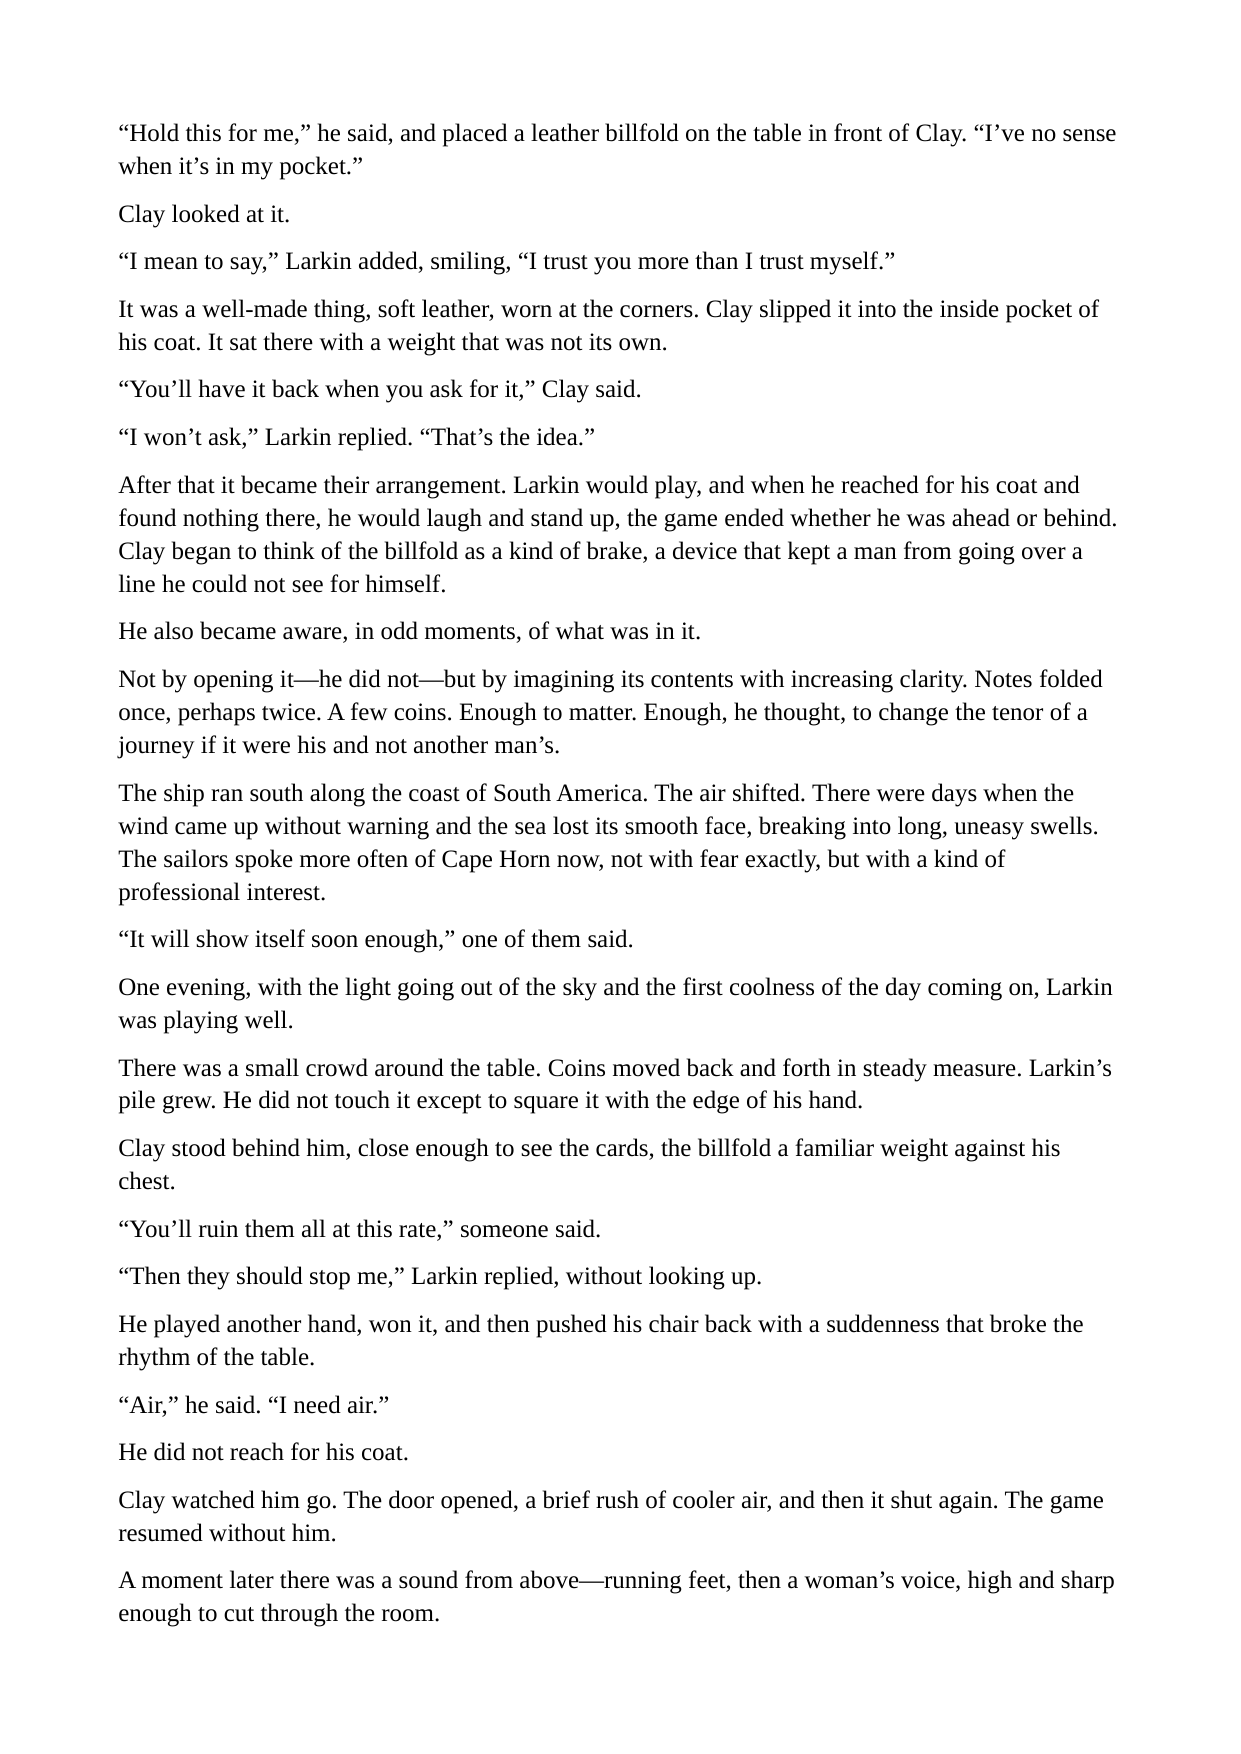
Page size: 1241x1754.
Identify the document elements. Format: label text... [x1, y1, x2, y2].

text The ship ran south along the coast of South America. The air shifted. There were days when the wind came up without warning and the sea lost its smooth face, breaking into long, uneasy swells. The sailors spoke more often of Cape Horn now, not with fear exactly, but with a kind of professional interest. [118, 778, 1122, 906]
text “It will show itself soon enough,” one of them said. [118, 924, 1122, 953]
text He also became aware, in odd moments, of what was in it. [118, 616, 1122, 645]
text Not by opening it—he did not—but by imagining its contents with increasing clarity. Notes folded once, perhaps twice. A few coins. Enough to matter. Enough, he thought, to change the tenor of a journey if it were his and not another man’s. [118, 664, 1122, 759]
text “Then they should stop me,” Larkin replied, without looking up. [118, 1261, 1122, 1290]
text He did not reach for his coat. [118, 1437, 1122, 1466]
text Clay looked at it. [118, 199, 1122, 227]
text “I mean to say,” Larkin added, smiling, “I trust you more than I trust myself.” [118, 246, 1122, 275]
text It was a well-made thing, soft leather, worn at the corners. Clay slipped it into the inside pocket of his coat. It sat there with a weight that was not its own. [118, 294, 1122, 356]
text There was a small crowd around the table. Coins moved back and forth in steady measure. Larkin’s pile grew. He did not touch it except to square it with the edge of his hand. [118, 1053, 1122, 1114]
text “You’ll ruin them all at this rate,” someone said. [118, 1214, 1122, 1243]
text Clay stood behind him, close enough to see the cards, the billfold a familiar weight against his chest. [118, 1133, 1122, 1195]
text After that it became their arrangement. Larkin would play, and when he reached for his coat and found nothing there, he would laugh and stand up, the game ended whether he was ahead or behind. Clay began to think of the billfold as a kind of brake, a device that kept a man from going over a line he could not see for himself. [118, 470, 1122, 598]
text A moment later there was a sound from above—running feet, then a woman’s voice, high and sharp enough to cut through the room. [118, 1566, 1122, 1627]
text “Hold this for me,” he said, and placed a leather billfold on the table in front of Clay. “I’ve no sense when it’s in my pocket.” [118, 118, 1122, 180]
text “You’ll have it back when you ask for it,” Clay said. [118, 374, 1122, 403]
text Clay watched him go. The door opened, a brief rush of cooler air, and then it shut again. The game resumed without him. [118, 1485, 1122, 1547]
text “I won’t ask,” Larkin replied. “That’s the idea.” [118, 422, 1122, 451]
text “Air,” he said. “I need air.” [118, 1390, 1122, 1418]
text One evening, with the light going out of the sky and the first coolness of the day coming on, Larkin was playing well. [118, 972, 1122, 1034]
text He played another hand, won it, and then pushed his chair back with a suddenness that broke the rhythm of the table. [118, 1309, 1122, 1371]
